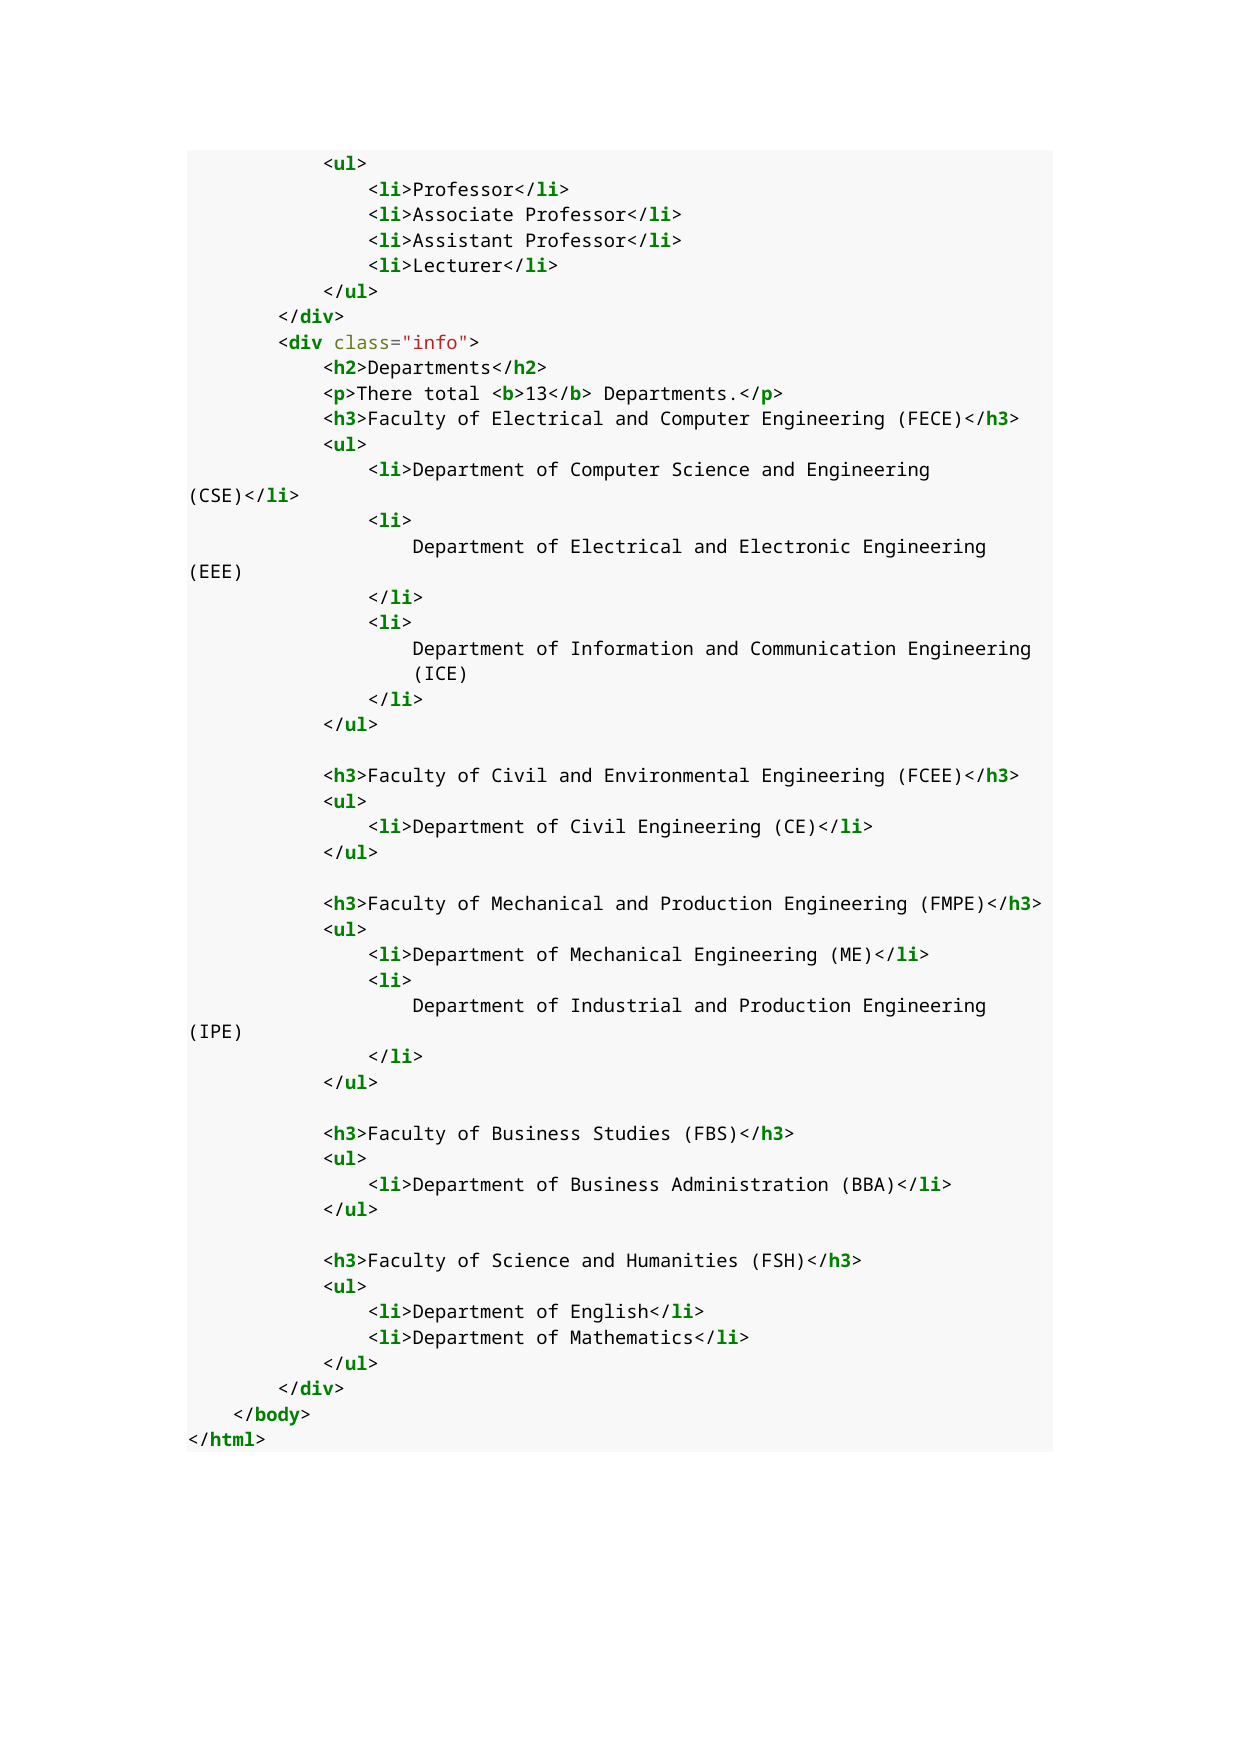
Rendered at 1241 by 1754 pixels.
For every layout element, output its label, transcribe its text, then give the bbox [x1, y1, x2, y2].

text <div class="info"> [187, 329, 1053, 354]
text </li> [187, 584, 1053, 609]
text <li>Department of Computer Science and Engineering (CSE)</li> [187, 456, 1053, 507]
text </li> [187, 686, 1053, 711]
text <li>Department of English</li> [187, 1298, 1053, 1324]
text <ul> [187, 788, 1053, 813]
text <ul> [187, 1145, 1053, 1171]
text <p>There total <b>13</b> Departments.</p> [187, 380, 1053, 405]
text <h3>Faculty of Science and Humanities (FSH)</h3> [187, 1247, 1053, 1273]
text Department of Information and Communication Engineering [187, 635, 1053, 660]
text </ul> [187, 1069, 1053, 1094]
text </ul> [187, 1349, 1053, 1375]
text </ul> [187, 278, 1053, 303]
text <li>Professor</li> [187, 176, 1053, 201]
text <h3>Faculty of Electrical and Computer Engineering (FECE)</h3> [187, 405, 1053, 431]
text <li>Assistant Professor</li> [187, 227, 1053, 252]
text <li>Associate Professor</li> [187, 201, 1053, 227]
text <ul> [187, 1273, 1053, 1298]
text <h3>Faculty of Business Studies (FBS)</h3> [187, 1120, 1053, 1145]
text <li> [187, 609, 1053, 635]
text Department of Industrial and Production Engineering (IPE) [187, 992, 1053, 1043]
text </ul> [187, 839, 1053, 864]
text <li>Lecturer</li> [187, 252, 1053, 278]
text <li>Department of Mechanical Engineering (ME)</li> [187, 941, 1053, 967]
text <h2>Departments</h2> [187, 354, 1053, 380]
text <h3>Faculty of Mechanical and Production Engineering (FMPE)</h3> [187, 890, 1053, 916]
text <ul> [187, 431, 1053, 456]
text </li> [187, 1043, 1053, 1069]
text <li> [187, 967, 1053, 992]
text <h3>Faculty of Civil and Environmental Engineering (FCEE)</h3> [187, 762, 1053, 788]
text </div> [187, 1375, 1053, 1401]
text </html> [187, 1426, 1053, 1452]
text <li>Department of Civil Engineering (CE)</li> [187, 813, 1053, 839]
text </ul> [187, 711, 1053, 737]
text <li>Department of Business Administration (BBA)</li> [187, 1171, 1053, 1196]
text <ul> [187, 916, 1053, 941]
text </body> [187, 1401, 1053, 1426]
text </ul> [187, 1196, 1053, 1222]
text <li>Department of Mathematics</li> [187, 1324, 1053, 1349]
text <li> [187, 507, 1053, 533]
text (ICE) [187, 660, 1053, 686]
text <ul> [187, 150, 1053, 176]
text Department of Electrical and Electronic Engineering (EEE) [187, 533, 1053, 584]
text </div> [187, 303, 1053, 329]
